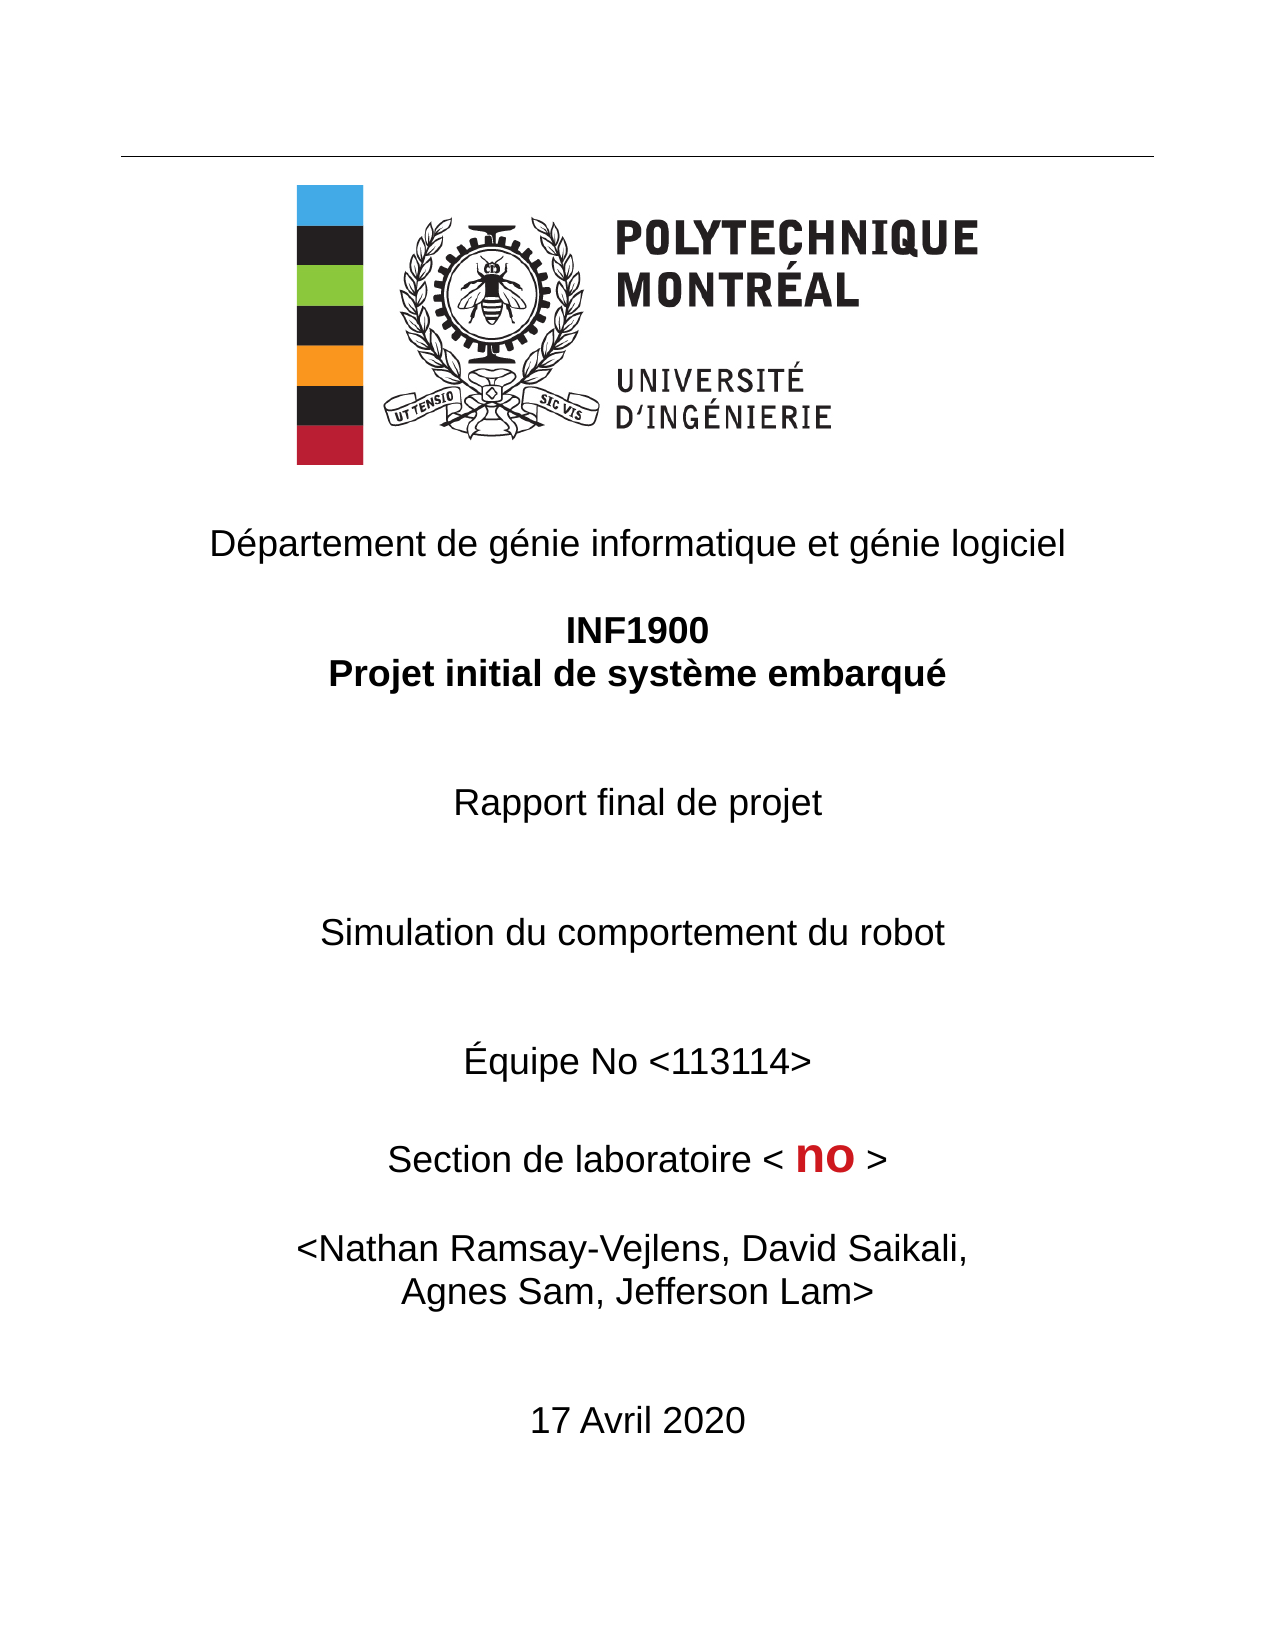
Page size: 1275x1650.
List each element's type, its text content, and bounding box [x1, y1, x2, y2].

text Projet initial de système embarqué [121, 651, 1154, 694]
picture [296, 185, 978, 465]
text INF1900 [121, 608, 1154, 651]
text Agnes Sam, Jefferson Lam> [121, 1269, 1154, 1312]
text Rapport final de projet [121, 780, 1154, 823]
text Département de génie informatique et génie logiciel [121, 522, 1154, 565]
text Équipe No <113114> [121, 1039, 1154, 1082]
text <Nathan Ramsay-Vejlens, David Saikali, [121, 1226, 1154, 1269]
text 17 Avril 2020 [121, 1398, 1154, 1442]
text Simulation du comportement du robot [121, 910, 1154, 953]
text Section de laboratoire < no > [121, 1125, 1154, 1183]
